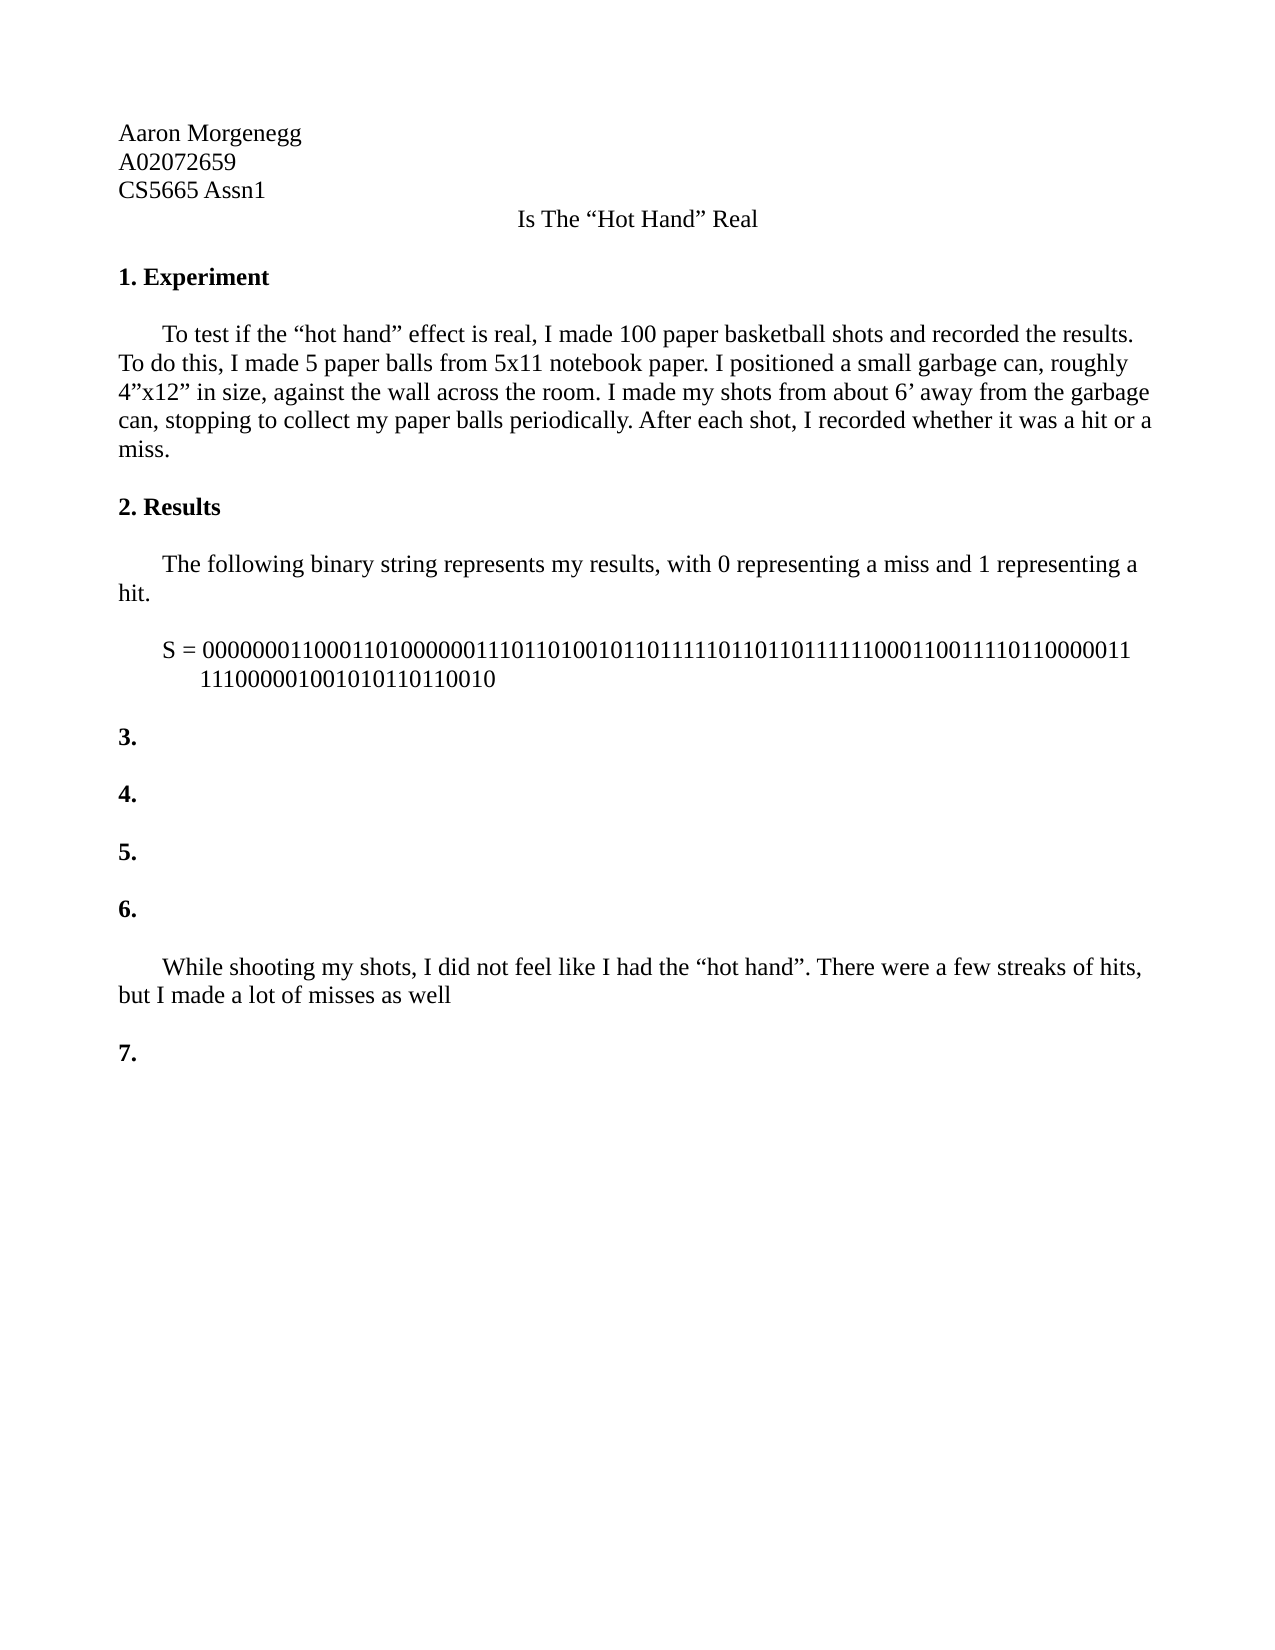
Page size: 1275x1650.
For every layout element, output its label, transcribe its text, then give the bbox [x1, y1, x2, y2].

text S = 0000000110001101000000111011010010110111110110110111111000110011110110000011 [118, 636, 1157, 664]
text 2. Results [118, 492, 1157, 521]
text CS5665 Assn1 [118, 176, 1157, 204]
text 3. [118, 722, 1157, 751]
text Aaron Morgenegg [118, 118, 1157, 147]
text 4. [118, 779, 1157, 808]
text 111000001001010110110010 [118, 664, 1157, 693]
text While shooting my shots, I did not feel like I had the “hot hand”. There were a few streaks of hits, but I made a lot of misses as well [118, 952, 1157, 1009]
text The following binary string represents my results, with 0 representing a miss and 1 representing a hit. [118, 549, 1157, 607]
text 5. [118, 837, 1157, 866]
text To test if the “hot hand” effect is real, I made 100 paper basketball shots and recorded the results. To do this, I made 5 paper balls from 5x11 notebook paper. I positioned a small garbage can, roughly 4”x12” in size, against the wall across the room. I made my shots from about 6’ away from the garbage can, stopping to collect my paper balls periodically. After each shot, I recorded whether it was a hit or a miss. [118, 319, 1157, 463]
text 7. [118, 1038, 1157, 1067]
text 6. [118, 894, 1157, 923]
text 1. Experiment [118, 262, 1157, 291]
text Is The “Hot Hand” Real [118, 204, 1157, 233]
text A02072659 [118, 147, 1157, 176]
